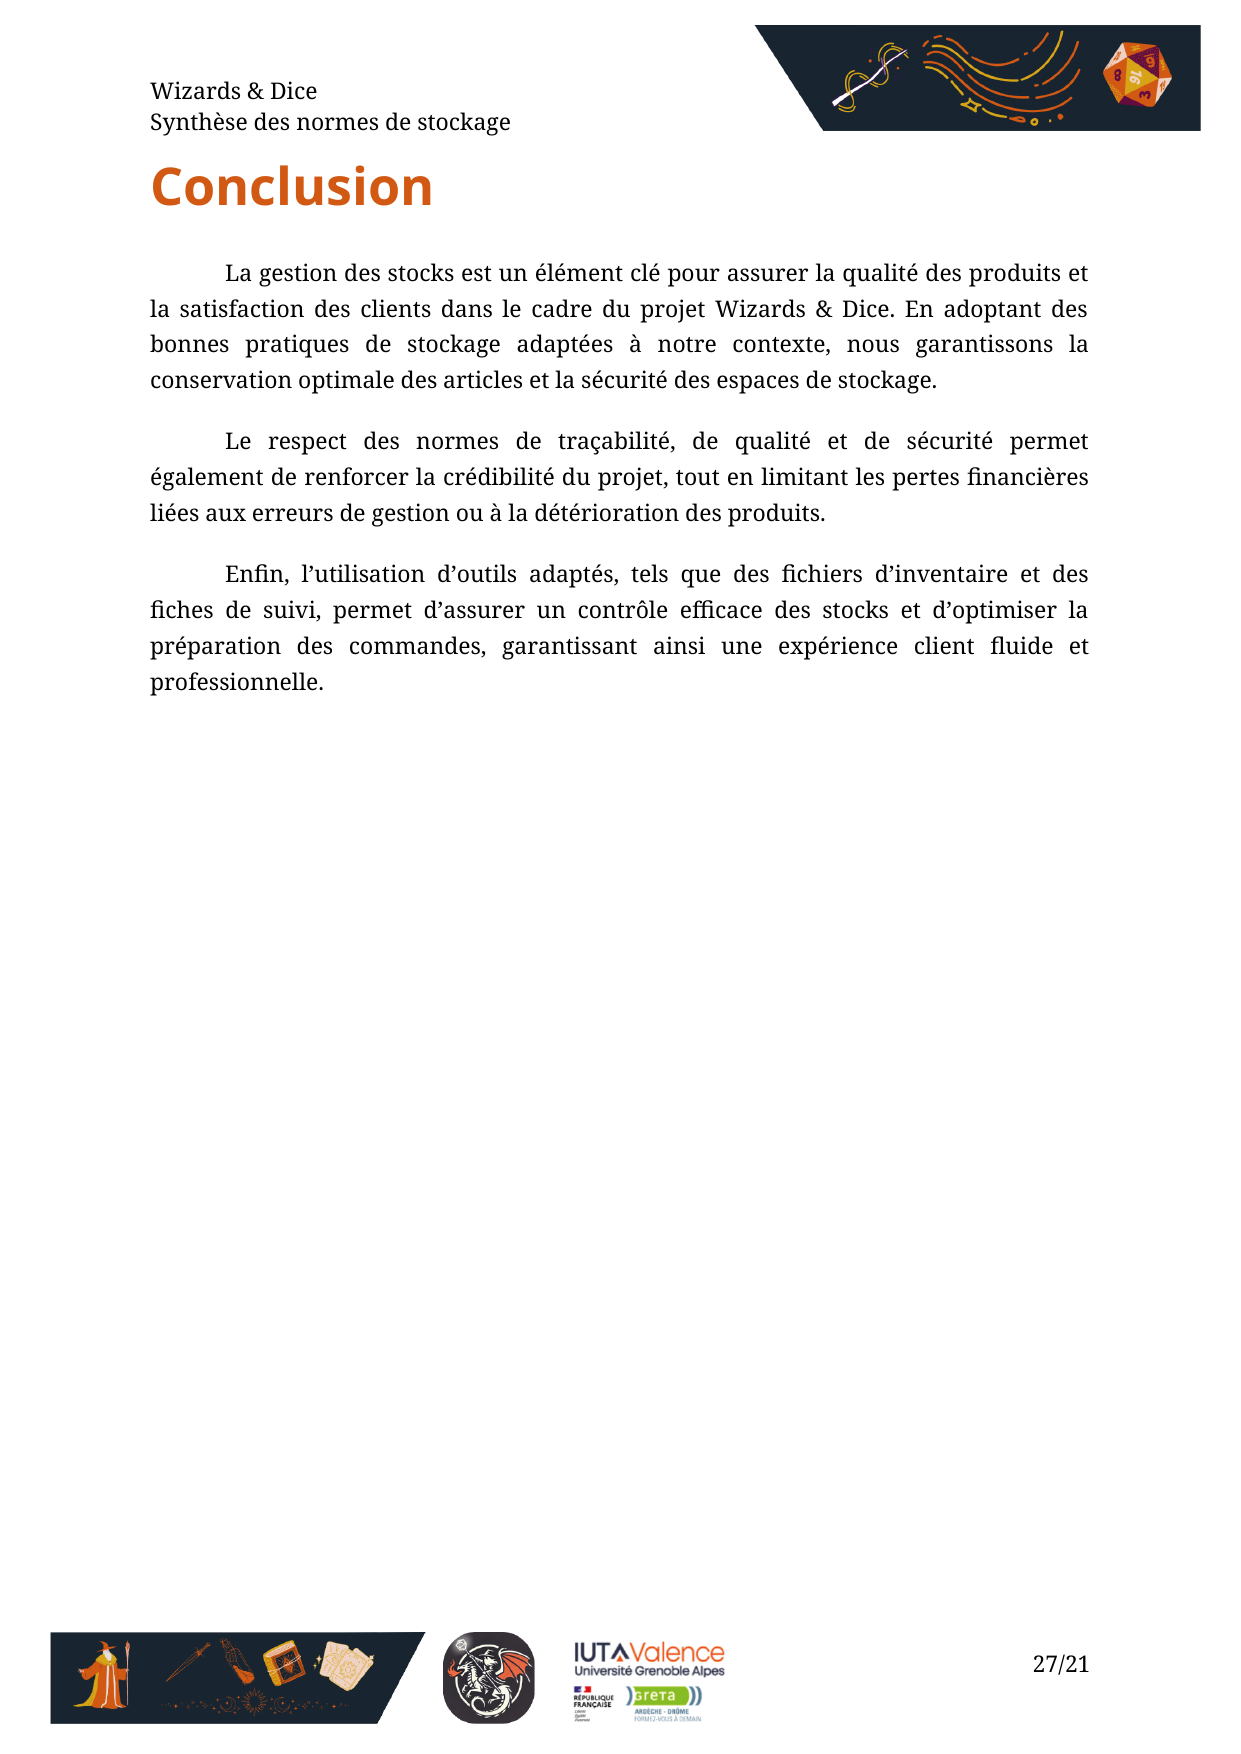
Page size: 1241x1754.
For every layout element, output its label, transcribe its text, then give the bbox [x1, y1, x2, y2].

subtitle Conclusion [150, 150, 1090, 221]
text Enfin, l’utilisation d’outils adaptés, tels que des fichiers d’inventaire et des fiches de suivi, permet d’assurer un contrôle efficace des stocks et d’optimiser la préparation des commandes, garantissant ainsi une expérience client fluide et professionnelle. [150, 558, 1090, 697]
text Le respect des normes de traçabilité, de qualité et de sécurité permet également de renforcer la crédibilité du projet, tout en limitant les pertes financières liées aux erreurs de gestion ou à la détérioration des produits. [150, 425, 1090, 528]
picture [748, 25, 1214, 132]
text La gestion des stocks est un élément clé pour assurer la qualité des produits et la satisfaction des clients dans le cadre du projet Wizards & Dice. En adoptant des bonnes pratiques de stockage adaptées à notre contexte, nous garantissons la conservation optimale des articles et la sécurité des espaces de stockage. [150, 257, 1090, 396]
picture [42, 1628, 749, 1733]
